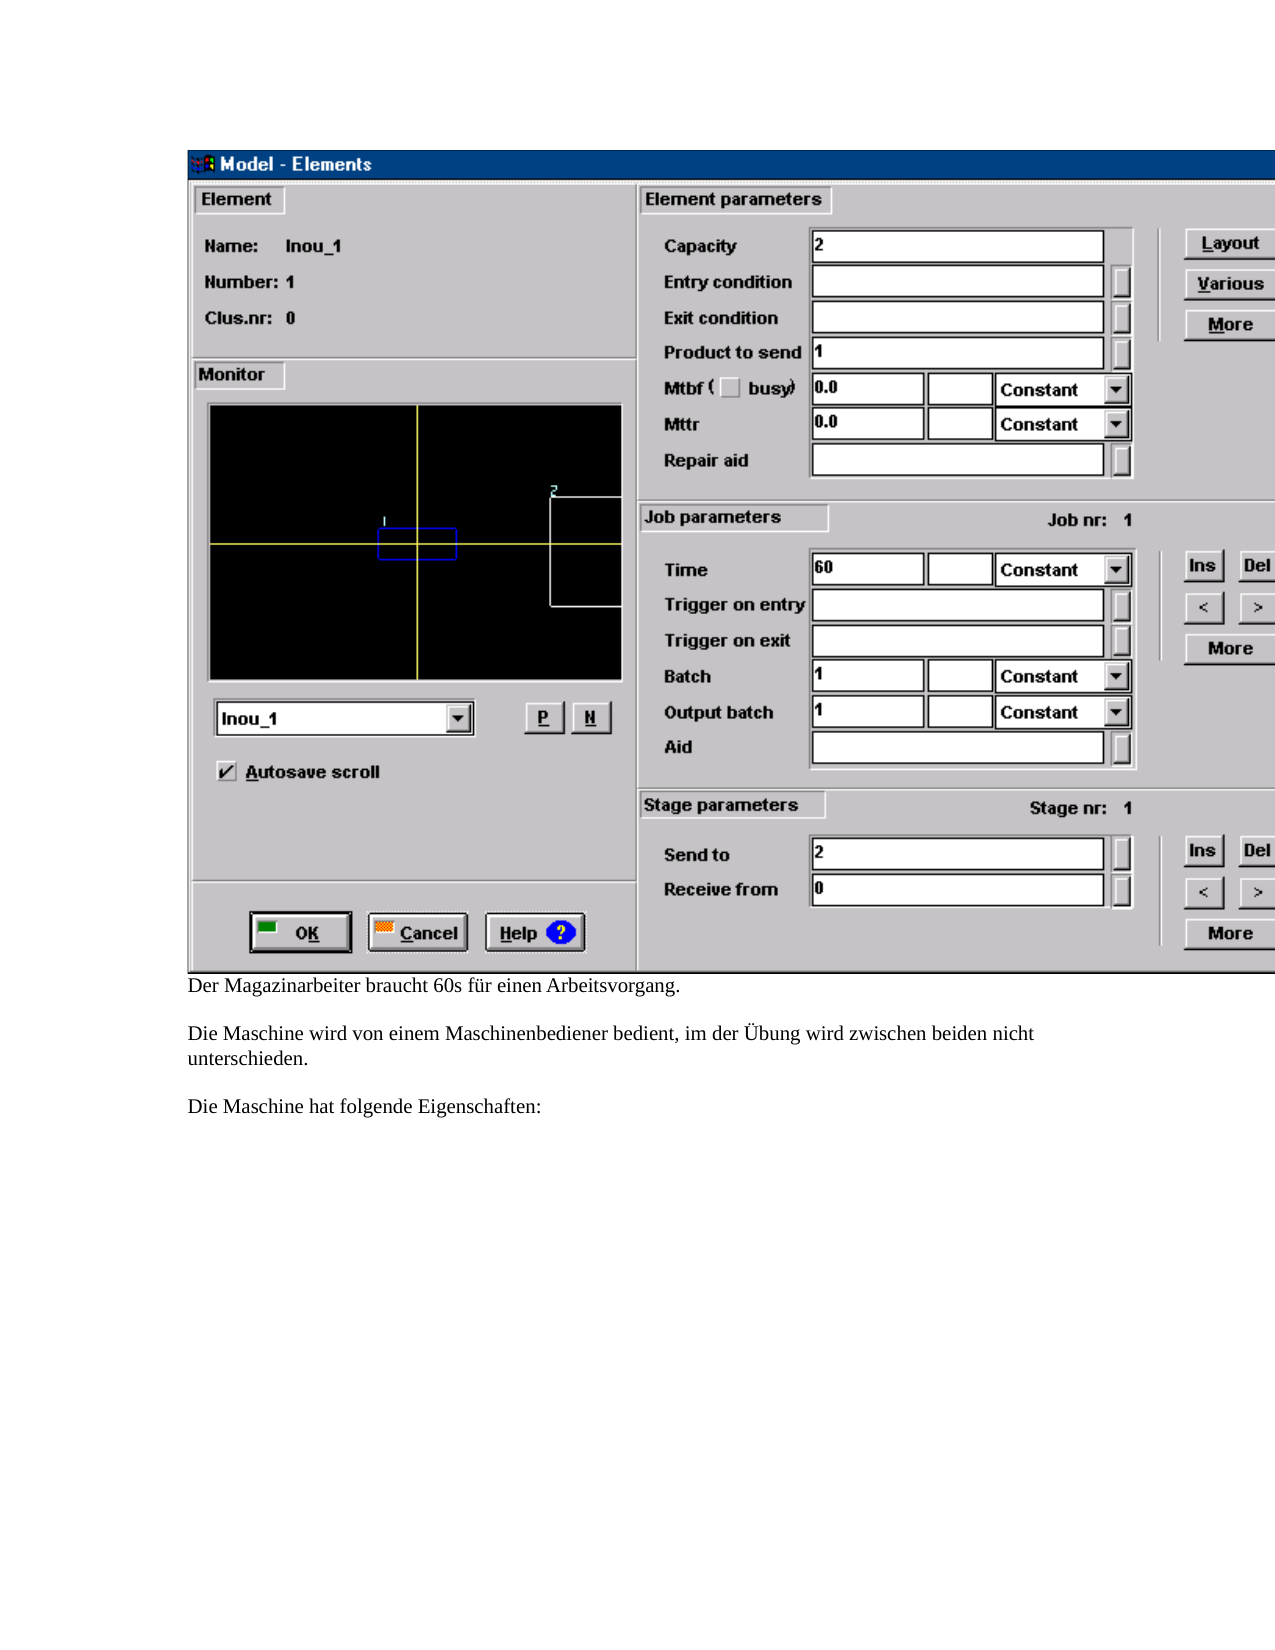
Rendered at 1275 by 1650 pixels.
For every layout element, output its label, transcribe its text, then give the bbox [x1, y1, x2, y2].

text Die Maschine wird von einem Maschinenbediener bedient, im der Übung wird zwischen beiden nicht unterschieden. [187, 1021, 1087, 1069]
text Die Maschine hat folgende Eigenschaften: [187, 1093, 1087, 1118]
text Der Magazinarbeiter braucht 60s für einen Arbeitsvorgang. [187, 974, 1087, 997]
